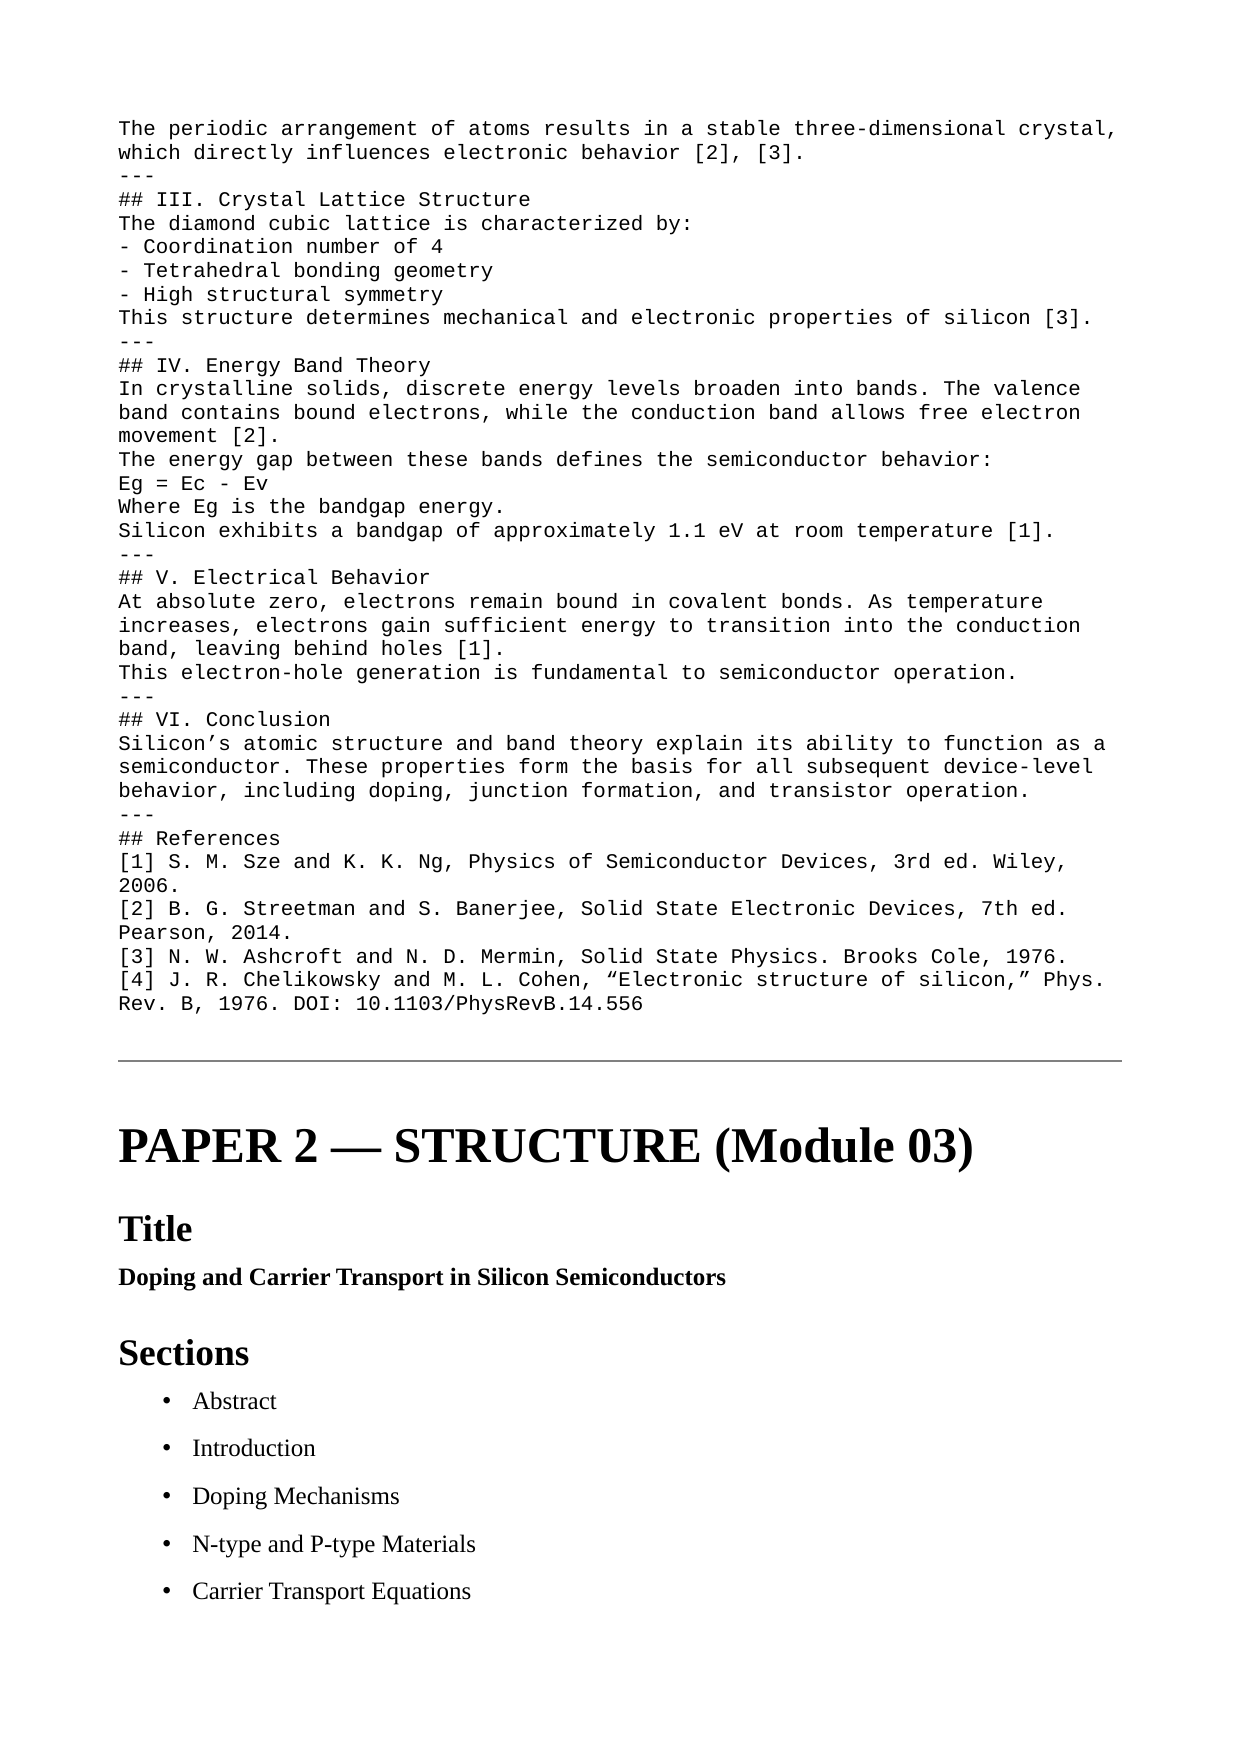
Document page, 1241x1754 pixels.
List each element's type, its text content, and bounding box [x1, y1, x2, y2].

text ## V. Electrical Behavior [118, 567, 1122, 591]
text [4] J. R. Chelikowsky and M. L. Cohen, “Electronic structure of silicon,” Phys. Rev. B, 1976. DOI: 10.1103/PhysRevB.14.556 [118, 969, 1122, 1017]
subtitle Sections [118, 1330, 1122, 1373]
text - Coordination number of 4 [118, 236, 1122, 260]
text --- [118, 165, 1122, 189]
text --- [118, 804, 1122, 827]
text In crystalline solids, discrete energy levels broaden into bands. The valence band contains bound electrons, while the conduction band allows free electron movement [2]. [118, 378, 1122, 449]
text The periodic arrangement of atoms results in a stable three-dimensional crystal, which directly influences electronic behavior [2], [3]. [118, 118, 1122, 165]
text ## VI. Conclusion [118, 709, 1122, 733]
text [3] N. W. Ashcroft and N. D. Mermin, Solid State Physics. Brooks Cole, 1976. [118, 946, 1122, 969]
list Doping Mechanisms [162, 1481, 1122, 1510]
text ## III. Crystal Lattice Structure [118, 189, 1122, 213]
list N-type and P-type Materials [162, 1529, 1122, 1557]
text This electron-hole generation is fundamental to semiconductor operation. [118, 662, 1122, 686]
text Eg = Ec - Ev [118, 473, 1122, 496]
text - High structural symmetry [118, 284, 1122, 307]
text --- [118, 331, 1122, 354]
text [1] S. M. Sze and K. K. Ng, Physics of Semiconductor Devices, 3rd ed. Wiley, 2006. [118, 851, 1122, 898]
text This structure determines mechanical and electronic properties of silicon [3]. [118, 307, 1122, 331]
text Where Eg is the bandgap energy. [118, 496, 1122, 520]
subtitle PAPER 2 — STRUCTURE (Module 03) [118, 1115, 1122, 1173]
text ## IV. Energy Band Theory [118, 354, 1122, 378]
text The energy gap between these bands defines the semiconductor behavior: [118, 449, 1122, 473]
text --- [118, 544, 1122, 567]
list Introduction [162, 1433, 1122, 1462]
text Silicon exhibits a bandgap of approximately 1.1 eV at room temperature [1]. [118, 520, 1122, 544]
list Abstract [162, 1386, 1122, 1415]
text Doping and Carrier Transport in Silicon Semiconductors [118, 1262, 1122, 1291]
text --- [118, 686, 1122, 709]
text The diamond cubic lattice is characterized by: [118, 213, 1122, 236]
text At absolute zero, electrons remain bound in covalent bonds. As temperature increases, electrons gain sufficient energy to transition into the conduction band, leaving behind holes [1]. [118, 591, 1122, 662]
text - Tetrahedral bonding geometry [118, 260, 1122, 284]
subtitle Title [118, 1206, 1122, 1249]
text [2] B. G. Streetman and S. Banerjee, Solid State Electronic Devices, 7th ed. Pearson, 2014. [118, 898, 1122, 946]
text Silicon’s atomic structure and band theory explain its ability to function as a semiconductor. These properties form the basis for all subsequent device-level behavior, including doping, junction formation, and transistor operation. [118, 733, 1122, 804]
text ## References [118, 827, 1122, 851]
list Carrier Transport Equations [162, 1576, 1122, 1605]
